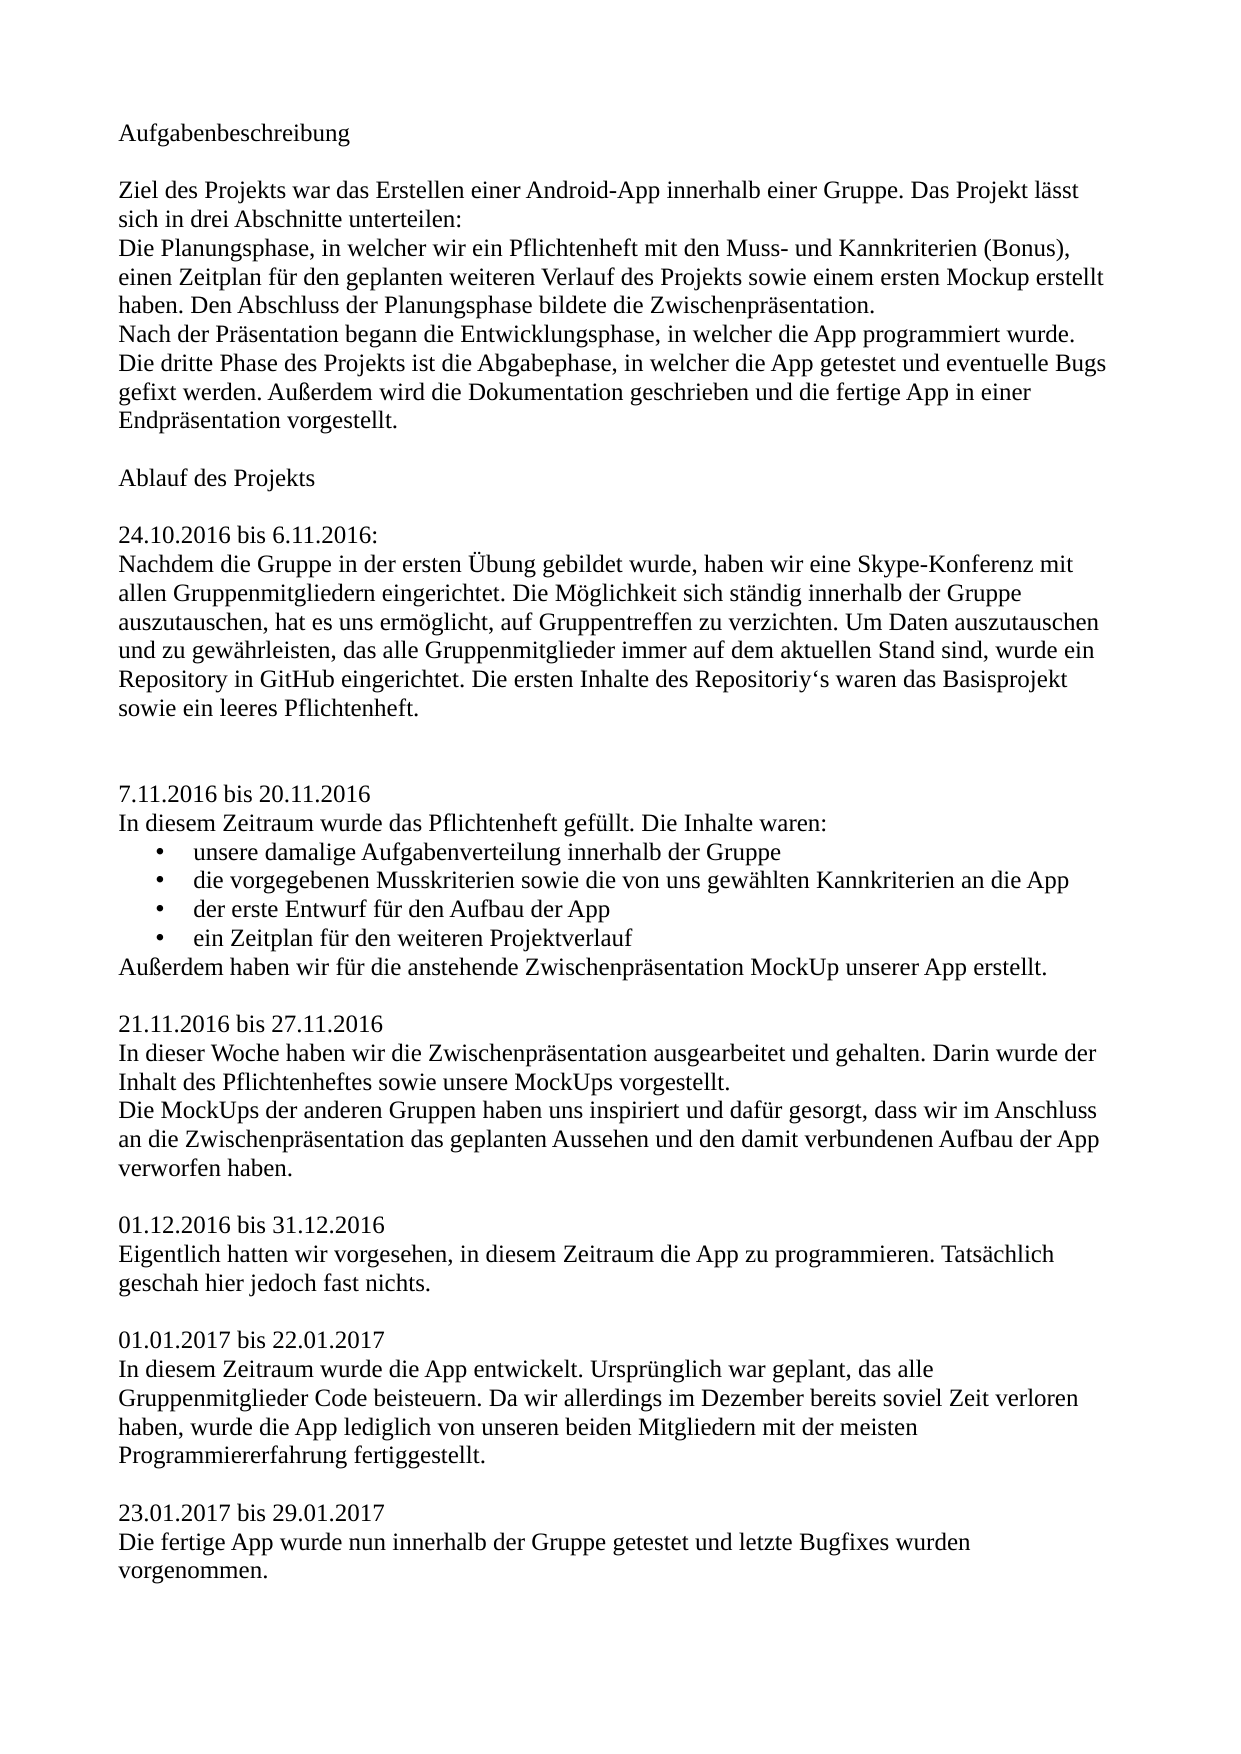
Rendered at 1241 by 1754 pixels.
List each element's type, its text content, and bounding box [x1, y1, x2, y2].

text Ziel des Projekts war das Erstellen einer Android-App innerhalb einer Gruppe. Das Projekt lässt sich in drei Abschnitte unterteilen: [118, 176, 1122, 233]
text Außerdem haben wir für die anstehende Zwischenpräsentation MockUp unserer App erstellt. [118, 952, 1122, 981]
text Die dritte Phase des Projekts ist die Abgabephase, in welcher die App getestet und eventuelle Bugs gefixt werden. Außerdem wird die Dokumentation geschrieben und die fertige App in einer Endpräsentation vorgestellt. [118, 348, 1122, 434]
text Die Planungsphase, in welcher wir ein Pflichtenheft mit den Muss- und Kannkriterien (Bonus), einen Zeitplan für den geplanten weiteren Verlauf des Projekts sowie einem ersten Mockup erstellt haben. Den Abschluss der Planungsphase bildete die Zwischenpräsentation. [118, 233, 1122, 319]
text 7.11.2016 bis 20.11.2016 [118, 779, 1122, 808]
text Eigentlich hatten wir vorgesehen, in diesem Zeitraum die App zu programmieren. Tatsächlich geschah hier jedoch fast nichts. [118, 1239, 1122, 1297]
text 24.10.2016 bis 6.11.2016: [118, 521, 1122, 549]
list der erste Entwurf für den Aufbau der App [156, 894, 1122, 923]
text 23.01.2017 bis 29.01.2017 [118, 1498, 1122, 1527]
text In dieser Woche haben wir die Zwischenpräsentation ausgearbeitet und gehalten. Darin wurde der Inhalt des Pflichtenheftes sowie unsere MockUps vorgestellt. [118, 1038, 1122, 1096]
text Die MockUps der anderen Gruppen haben uns inspiriert und dafür gesorgt, dass wir im Anschluss an die Zwischenpräsentation das geplanten Aussehen und den damit verbundenen Aufbau der App verworfen haben. [118, 1096, 1122, 1182]
text 01.12.2016 bis 31.12.2016 [118, 1211, 1122, 1239]
text In diesem Zeitraum wurde die App entwickelt. Ursprünglich war geplant, das alle Gruppenmitglieder Code beisteuern. Da wir allerdings im Dezember bereits soviel Zeit verloren haben, wurde die App lediglich von unseren beiden Mitgliedern mit der meisten Programmiererfahrung fertiggestellt. [118, 1354, 1122, 1469]
text In diesem Zeitraum wurde das Pflichtenheft gefüllt. Die Inhalte waren: [118, 808, 1122, 837]
text 01.01.2017 bis 22.01.2017 [118, 1326, 1122, 1354]
list ein Zeitplan für den weiteren Projektverlauf [156, 923, 1122, 952]
text 21.11.2016 bis 27.11.2016 [118, 1009, 1122, 1038]
list unsere damalige Aufgabenverteilung innerhalb der Gruppe [156, 837, 1122, 866]
text Nach der Präsentation begann die Entwicklungsphase, in welcher die App programmiert wurde. [118, 319, 1122, 348]
text Aufgabenbeschreibung [118, 118, 1122, 147]
text Nachdem die Gruppe in der ersten Übung gebildet wurde, haben wir eine Skype-Konferenz mit allen Gruppenmitgliedern eingerichtet. Die Möglichkeit sich ständig innerhalb der Gruppe auszutauschen, hat es uns ermöglicht, auf Gruppentreffen zu verzichten. Um Daten auszutauschen und zu gewährleisten, das alle Gruppenmitglieder immer auf dem aktuellen Stand sind, wurde ein Repository in GitHub eingerichtet. Die ersten Inhalte des Repositoriy‘s waren das Basisprojekt sowie ein leeres Pflichtenheft. [118, 549, 1122, 722]
text Die fertige App wurde nun innerhalb der Gruppe getestet und letzte Bugfixes wurden vorgenommen. [118, 1527, 1122, 1584]
list die vorgegebenen Musskriterien sowie die von uns gewählten Kannkriterien an die App [156, 866, 1122, 894]
text Ablauf des Projekts [118, 463, 1122, 492]
